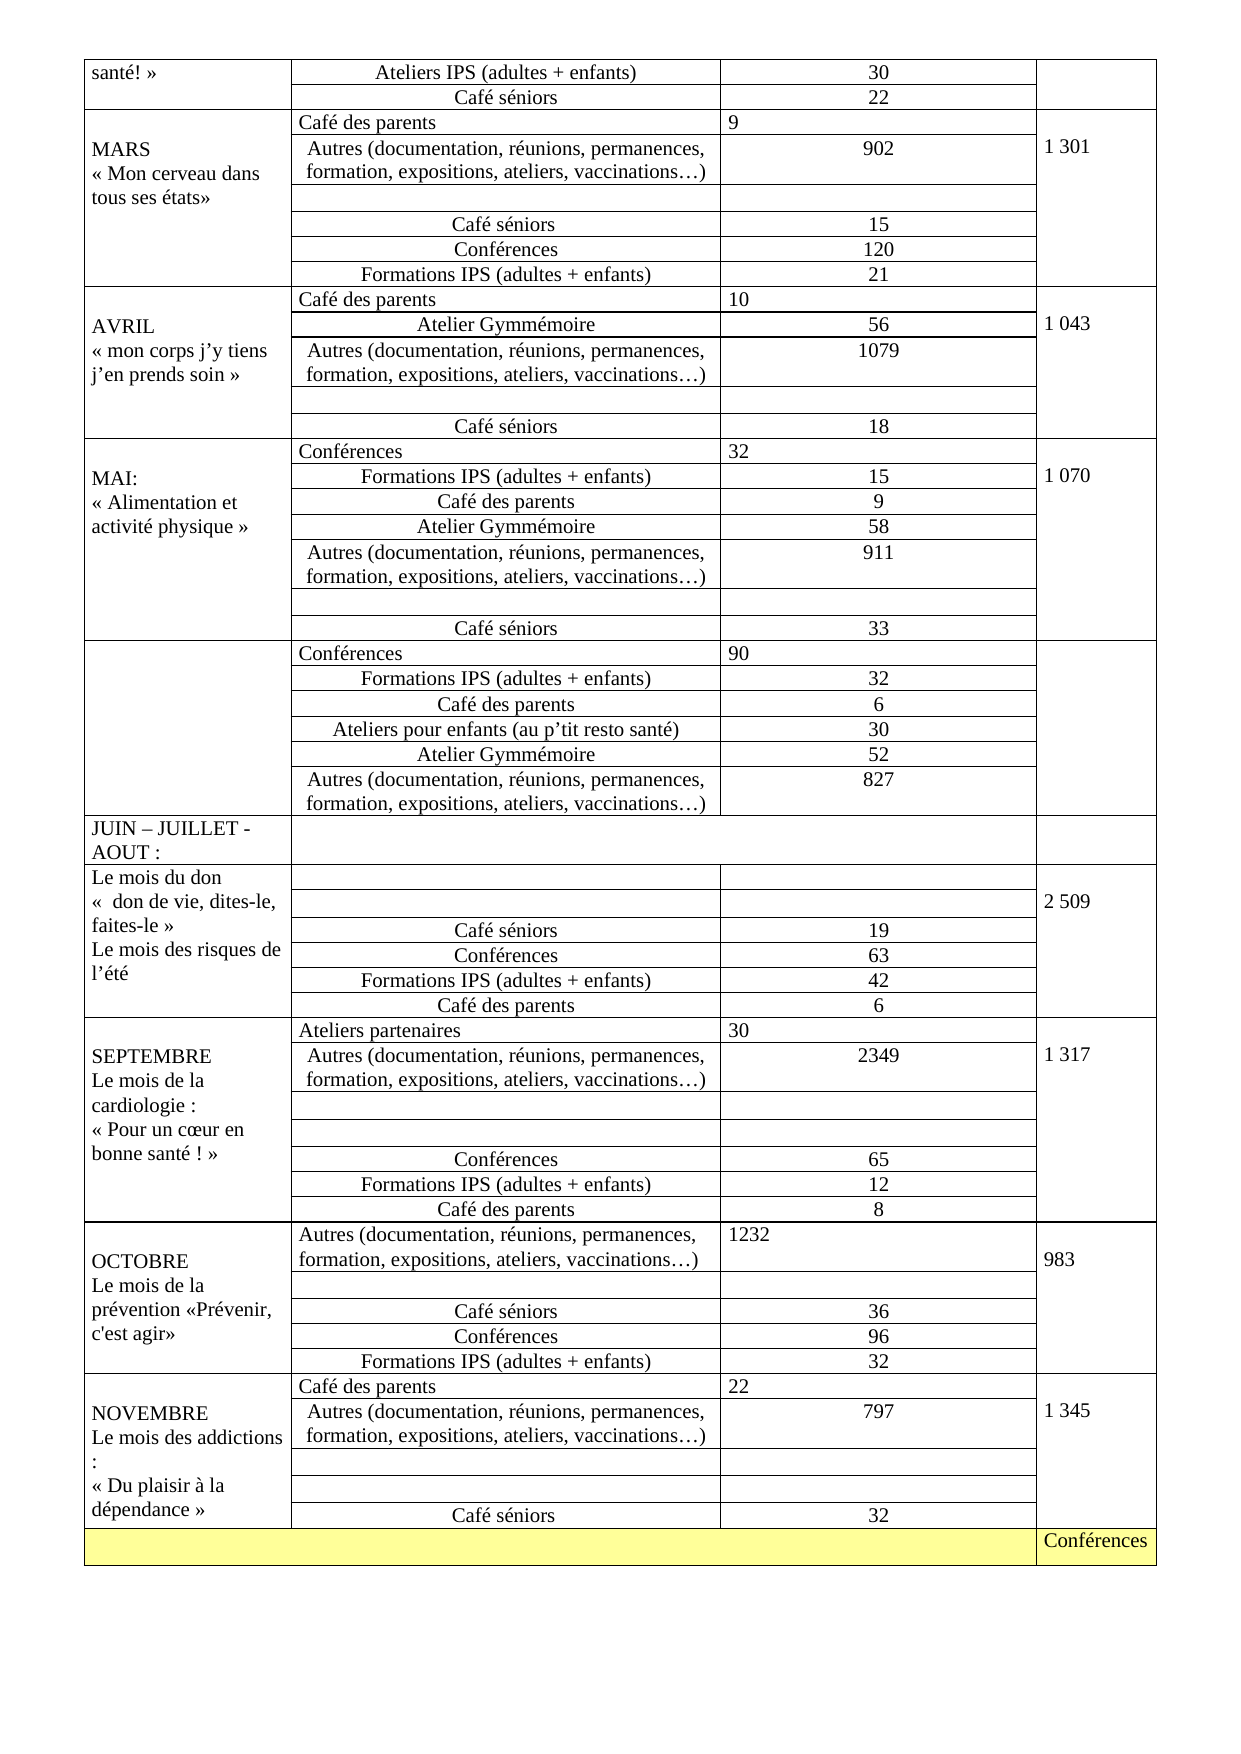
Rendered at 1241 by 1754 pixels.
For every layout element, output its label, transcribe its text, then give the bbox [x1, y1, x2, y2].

table_cell 1 043 [1037, 287, 1156, 438]
table_cell 6 [721, 993, 1036, 1017]
table_cell Atelier Gymmémoire [292, 742, 720, 766]
table_cell Atelier Gymmémoire [292, 515, 720, 538]
table_cell Café séniors [292, 1503, 720, 1527]
table_cell Formations IPS (adultes + enfants) [292, 968, 720, 992]
table_cell 36 [721, 1299, 1036, 1323]
table_cell [1037, 60, 1156, 109]
table_cell [85, 641, 291, 815]
table_cell 1079 [721, 338, 1036, 386]
table_cell [721, 890, 1036, 917]
table_cell Conférences [292, 1324, 720, 1348]
table_cell Atelier Gymmémoire [292, 313, 720, 336]
table_cell [292, 1092, 720, 1119]
table_cell MAI: « Alimentation et activité physique » [85, 439, 291, 640]
table_cell NOVEMBRE Le mois des addictions : « Du plaisir à la dépendance » [85, 1374, 291, 1527]
table_cell [721, 1120, 1036, 1146]
table_cell 797 [721, 1399, 1036, 1447]
table_cell [721, 1272, 1036, 1298]
table_cell [292, 589, 720, 615]
table_cell [292, 890, 720, 917]
table_cell Autres (documentation, réunions, permanences, formation, expositions, ateliers, vaccinations…) [292, 1223, 720, 1271]
table_cell santé! » [85, 60, 291, 109]
table_cell 18 [721, 414, 1036, 438]
table_cell Café des parents [292, 110, 720, 134]
table_cell [292, 387, 720, 413]
table_cell Café des parents [292, 1374, 720, 1398]
table_cell 2 509 [1037, 865, 1156, 1017]
table_cell Autres (documentation, réunions, permanences, formation, expositions, ateliers, vaccinations…) [292, 767, 720, 815]
table_cell 6 [721, 691, 1036, 716]
table_cell Café des parents [292, 287, 720, 311]
table_cell Café séniors [292, 1299, 720, 1323]
table_cell [721, 185, 1036, 211]
table_cell Conférences [292, 237, 720, 261]
table_cell [721, 1476, 1036, 1502]
table_cell 9 [721, 110, 1036, 134]
table_cell 32 [721, 666, 1036, 690]
table_cell 33 [721, 616, 1036, 640]
table_cell [85, 1529, 1036, 1565]
table_cell [721, 589, 1036, 615]
table_cell Autres (documentation, réunions, permanences, formation, expositions, ateliers, vaccinations…) [292, 338, 720, 386]
table_cell Autres (documentation, réunions, permanences, formation, expositions, ateliers, vaccinations…) [292, 135, 720, 183]
table_cell [721, 865, 1036, 889]
table_cell 911 [721, 540, 1036, 588]
table_cell 983 [1037, 1223, 1156, 1373]
table_cell 15 [721, 212, 1036, 236]
table_cell 827 [721, 767, 1036, 815]
table_cell Formations IPS (adultes + enfants) [292, 1172, 720, 1196]
table_cell Le mois du don « don de vie, dites-le, faites-le » Le mois des risques de l’été [85, 865, 291, 1017]
table_cell 15 [721, 464, 1036, 488]
table_cell 65 [721, 1147, 1036, 1171]
table_cell Ateliers partenaires [292, 1018, 720, 1042]
table_cell Café séniors [292, 616, 720, 640]
table_cell OCTOBRE Le mois de la prévention «Prévenir, c'est agir» [85, 1223, 291, 1373]
table_cell 902 [721, 135, 1036, 183]
table_cell Conférences [292, 439, 720, 463]
table_cell 58 [721, 515, 1036, 538]
table_cell 42 [721, 968, 1036, 992]
table_cell JUIN – JUILLET - AOUT : [85, 816, 291, 864]
table_cell Café des parents [292, 993, 720, 1017]
table_cell [721, 1092, 1036, 1119]
table_cell Café séniors [292, 212, 720, 236]
table_cell [292, 1120, 720, 1146]
table_cell Café des parents [292, 691, 720, 716]
table_cell 8 [721, 1197, 1036, 1221]
table_cell Autres (documentation, réunions, permanences, formation, expositions, ateliers, vaccinations…) [292, 1043, 720, 1091]
table_cell 63 [721, 943, 1036, 967]
table_cell 2349 [721, 1043, 1036, 1091]
table_cell 30 [721, 717, 1036, 741]
table_cell Café des parents [292, 1197, 720, 1221]
table_cell MARS « Mon cerveau dans tous ses états» [85, 110, 291, 286]
table_cell Autres (documentation, réunions, permanences, formation, expositions, ateliers, vaccinations…) [292, 540, 720, 588]
table_cell [1037, 816, 1156, 864]
table_cell 96 [721, 1324, 1036, 1348]
table_cell Café séniors [292, 85, 720, 109]
table_cell [292, 1272, 720, 1298]
table_cell 32 [721, 439, 1036, 463]
table_cell 19 [721, 918, 1036, 942]
table_cell 32 [721, 1349, 1036, 1373]
table_cell 1 070 [1037, 439, 1156, 640]
table_cell Conférences [1037, 1529, 1156, 1565]
table_cell 9 [721, 489, 1036, 513]
table_cell Café séniors [292, 918, 720, 942]
table_cell [292, 816, 1036, 864]
table_cell AVRIL « mon corps j’y tiens j’en prends soin » [85, 287, 291, 438]
table_cell Autres (documentation, réunions, permanences, formation, expositions, ateliers, vaccinations…) [292, 1399, 720, 1447]
table_cell SEPTEMBRE Le mois de la cardiologie : « Pour un cœur en bonne santé ! » [85, 1018, 291, 1221]
table_cell 30 [721, 1018, 1036, 1042]
table_cell 21 [721, 262, 1036, 286]
table_cell Café séniors [292, 414, 720, 438]
table_cell [1037, 641, 1156, 815]
table_cell 1 301 [1037, 110, 1156, 286]
table_cell Conférences [292, 641, 720, 665]
table_cell 1 345 [1037, 1374, 1156, 1527]
table_cell 1232 [721, 1223, 1036, 1271]
table_cell 12 [721, 1172, 1036, 1196]
table_cell 52 [721, 742, 1036, 766]
table_cell [292, 865, 720, 889]
table_cell [292, 1476, 720, 1502]
table_cell Formations IPS (adultes + enfants) [292, 262, 720, 286]
table_cell 1 317 [1037, 1018, 1156, 1221]
table_cell [292, 1449, 720, 1475]
table_cell [721, 1449, 1036, 1475]
table_cell 10 [721, 287, 1036, 311]
table_cell 32 [721, 1503, 1036, 1527]
table_cell Formations IPS (adultes + enfants) [292, 666, 720, 690]
table_cell Café des parents [292, 489, 720, 513]
table_cell [292, 185, 720, 211]
table_cell Conférences [292, 943, 720, 967]
table_cell Conférences [292, 1147, 720, 1171]
table_cell 90 [721, 641, 1036, 665]
table_cell Ateliers pour enfants (au p’tit resto santé) [292, 717, 720, 741]
table_cell [721, 387, 1036, 413]
table_cell 30 [721, 60, 1036, 84]
table_cell 22 [721, 1374, 1036, 1398]
table_cell 22 [721, 85, 1036, 109]
table_cell Ateliers IPS (adultes + enfants) [292, 60, 720, 84]
table_cell 120 [721, 237, 1036, 261]
table_cell 56 [721, 313, 1036, 336]
table_cell Formations IPS (adultes + enfants) [292, 1349, 720, 1373]
table_cell Formations IPS (adultes + enfants) [292, 464, 720, 488]
